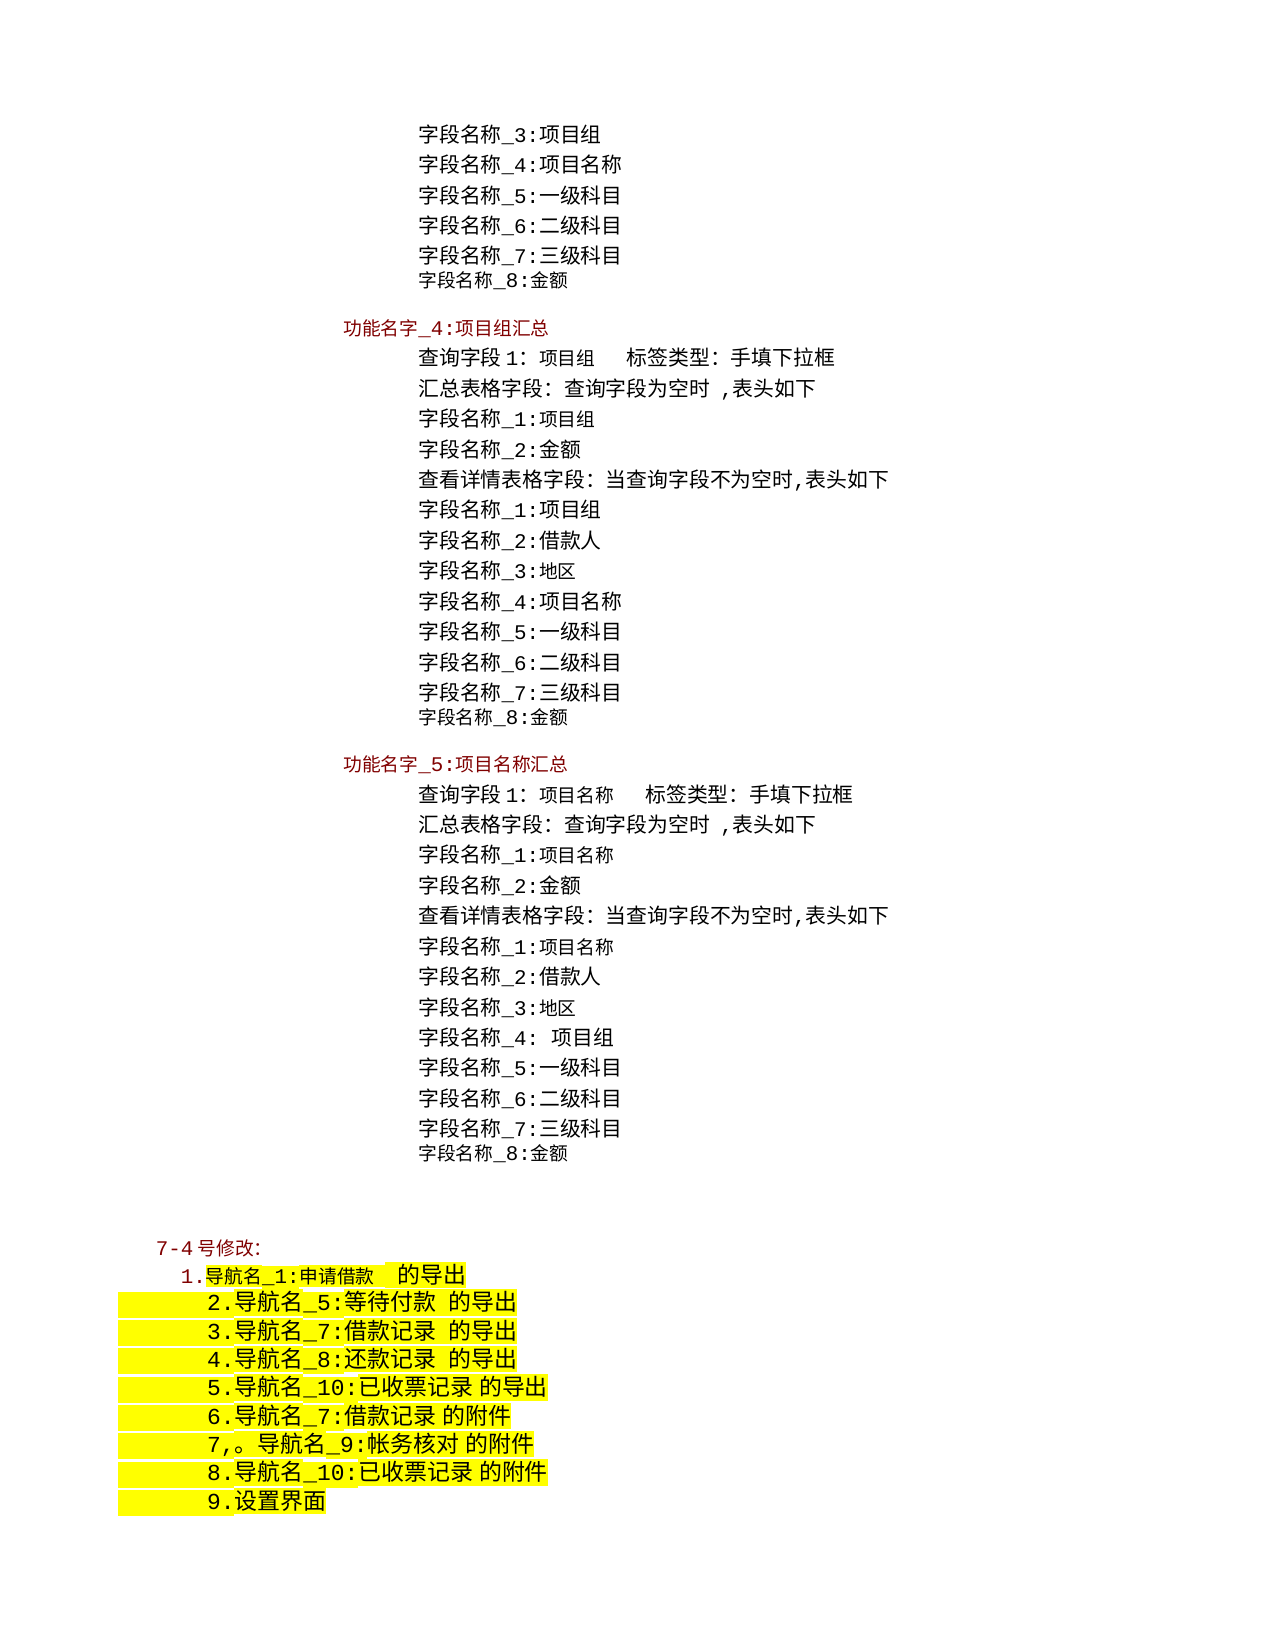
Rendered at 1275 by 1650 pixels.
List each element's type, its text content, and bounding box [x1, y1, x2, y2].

text 5.导航名_10:已收票记录 的导出 [118, 1374, 1157, 1403]
text 查询字段1：项目名称 标签类型：手填下拉框 [118, 778, 1157, 808]
text 字段名称_1:项目组 [118, 494, 1157, 524]
text 8.导航名_10:已收票记录 的附件 [118, 1459, 1157, 1488]
text 1.导航名_1:申请借款 的导出 [118, 1262, 1157, 1289]
text 字段名称_2:金额 [118, 869, 1157, 899]
text 字段名称_5:一级科目 [118, 1052, 1157, 1082]
text 字段名称_1:项目名称 [118, 930, 1157, 960]
text 字段名称_4: 项目组 [118, 1021, 1157, 1052]
text 字段名称_1:项目名称 [118, 839, 1157, 869]
text 字段名称_3:项目组 [118, 118, 1157, 148]
text 字段名称_3:地区 [118, 991, 1157, 1021]
text 字段名称_4:项目名称 [118, 148, 1157, 179]
text 汇总表格字段：查询字段为空时 ,表头如下 [118, 372, 1157, 402]
text 功能名字_4:项目组汇总 [118, 318, 1157, 342]
text 查询字段1：项目组 标签类型：手填下拉框 [118, 342, 1157, 372]
text 字段名称_2:借款人 [118, 524, 1157, 554]
text 功能名字_5:项目名称汇总 [118, 754, 1157, 778]
text 字段名称_8:金额 [118, 707, 1157, 730]
text 查看详情表格字段：当查询字段不为空时,表头如下 [118, 463, 1157, 494]
text 7,。导航名_9:帐务核对 的附件 [118, 1431, 1157, 1459]
text 7-4号修改： [118, 1238, 1157, 1262]
text 字段名称_5:一级科目 [118, 615, 1157, 646]
text 字段名称_3:地区 [118, 554, 1157, 585]
text 查看详情表格字段：当查询字段不为空时,表头如下 [118, 899, 1157, 930]
text 字段名称_1:项目组 [118, 402, 1157, 433]
text 3.导航名_7:借款记录 的导出 [118, 1318, 1157, 1346]
text 字段名称_8:金额 [118, 1143, 1157, 1167]
text 字段名称_6:二级科目 [118, 646, 1157, 676]
text 9.设置界面 [118, 1488, 1157, 1516]
text 字段名称_6:二级科目 [118, 1082, 1157, 1112]
text 字段名称_7:三级科目 [118, 240, 1157, 270]
text 字段名称_4:项目名称 [118, 585, 1157, 615]
text 字段名称_8:金额 [118, 270, 1157, 294]
text 字段名称_5:一级科目 [118, 179, 1157, 209]
text 汇总表格字段：查询字段为空时 ,表头如下 [118, 808, 1157, 839]
text 字段名称_6:二级科目 [118, 209, 1157, 240]
text 字段名称_2:借款人 [118, 960, 1157, 991]
text 字段名称_2:金额 [118, 433, 1157, 463]
text 2.导航名_5:等待付款 的导出 [118, 1289, 1157, 1318]
text 字段名称_7:三级科目 [118, 1112, 1157, 1143]
text 字段名称_7:三级科目 [118, 676, 1157, 707]
text 4.导航名_8:还款记录 的导出 [118, 1346, 1157, 1374]
text 6.导航名_7:借款记录 的附件 [118, 1403, 1157, 1431]
